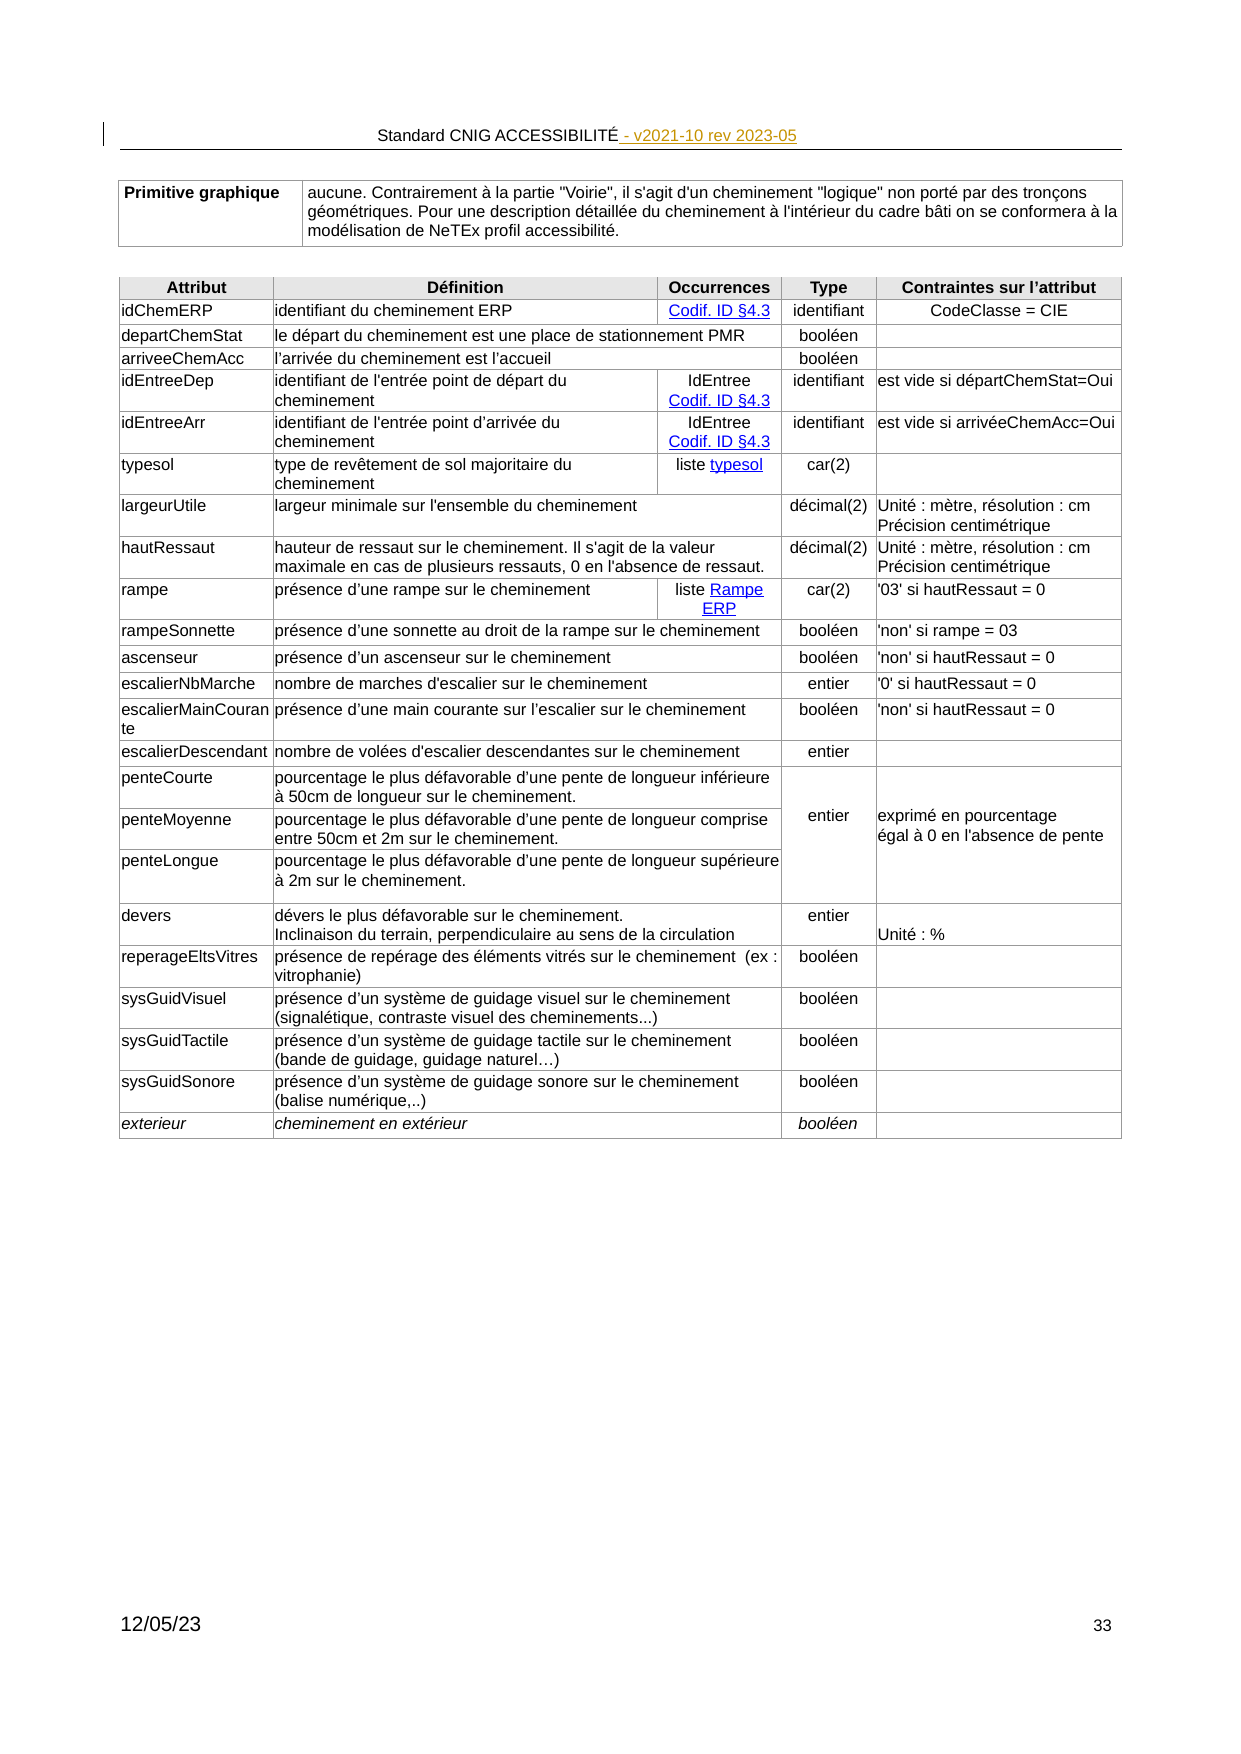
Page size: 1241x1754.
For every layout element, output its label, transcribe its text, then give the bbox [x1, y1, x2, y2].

table_cell hautRessaut [120, 537, 273, 577]
table_cell présence d’un système de guidage visuel sur le cheminement (signalétique, contraste visuel des cheminements...) [274, 988, 781, 1028]
table_cell identifiant [782, 412, 876, 452]
table_cell idEntreeArr [120, 412, 273, 452]
table_cell car(2) [782, 454, 876, 494]
table_cell IdEntree Codif. ID §4.3 [658, 370, 781, 411]
table_cell sysGuidSonore [120, 1071, 273, 1112]
table_cell reperageEltsVitres [120, 946, 273, 987]
table_cell Unité : mètre, résolution : cm Précision centimétrique [877, 537, 1121, 577]
table_cell penteCourte [120, 767, 273, 807]
table_cell type de revêtement de sol majoritaire du cheminement [274, 454, 657, 494]
table_cell idEntreeDep [120, 370, 273, 411]
table_cell [877, 325, 1121, 347]
table_cell booléen [782, 620, 876, 645]
table_cell présence d’un système de guidage sonore sur le cheminement (balise numérique,..) [274, 1071, 781, 1112]
table_cell pourcentage le plus défavorable d’une pente de longueur supérieure à 2m sur le cheminement. [274, 850, 781, 903]
table_cell entier [782, 904, 876, 945]
table_cell car(2) [782, 579, 876, 619]
table_cell [877, 454, 1121, 494]
table_cell [877, 988, 1121, 1028]
table_cell departChemStat [120, 325, 273, 347]
table_cell pourcentage le plus défavorable d’une pente de longueur comprise entre 50cm et 2m sur le cheminement. [274, 809, 781, 849]
table_cell est vide si arrivéeChemAcc=Oui [877, 412, 1121, 452]
table_cell Unité : % [877, 904, 1121, 945]
table_cell pourcentage le plus défavorable d’une pente de longueur inférieure à 50cm de longueur sur le cheminement. [274, 767, 781, 807]
table_cell booléen [782, 348, 876, 369]
table_header Définition [274, 277, 657, 299]
table_cell booléen [782, 1071, 876, 1112]
table_cell 'non' si rampe = 03 [877, 620, 1121, 645]
table_cell le départ du cheminement est une place de stationnement PMR [274, 325, 781, 347]
table_cell booléen [782, 646, 876, 672]
table_cell identifiant du cheminement ERP [274, 300, 657, 324]
table_cell présence d’un système de guidage tactile sur le cheminement (bande de guidage, guidage naturel…) [274, 1029, 781, 1070]
table_cell ascenseur [120, 646, 273, 672]
table_cell typesol [120, 454, 273, 494]
table_header Type [782, 277, 876, 299]
table_cell exprimé en pourcentage égal à 0 en l'absence de pente [877, 767, 1121, 903]
table_cell sysGuidVisuel [120, 988, 273, 1028]
table_cell l’arrivée du cheminement est l’accueil [274, 348, 781, 369]
table_header Contraintes sur l’attribut [877, 277, 1121, 299]
table_cell nombre de marches d'escalier sur le cheminement [274, 673, 781, 698]
table_cell hauteur de ressaut sur le cheminement. Il s'agit de la valeur maximale en cas de plusieurs ressauts, 0 en l'absence de ressaut. [274, 537, 781, 577]
table_cell [877, 1071, 1121, 1112]
table_cell 'non' si hautRessaut = 0 [877, 699, 1121, 739]
table_cell [877, 348, 1121, 369]
table_cell rampe [120, 579, 273, 619]
table_cell décimal(2) [782, 537, 876, 577]
table_header Attribut [120, 277, 273, 299]
table_cell arriveeChemAcc [120, 348, 273, 369]
table_cell [877, 1029, 1121, 1070]
table_cell aucune. Contrairement à la partie "Voirie", il s'agit d'un cheminement "logique" non porté par des tronçons géométriques. Pour une description détaillée du cheminement à l'intérieur du cadre bâti on se conformera à la modélisation de NeTEx profil accessibilité. [303, 181, 1122, 246]
table_cell liste Rampe ERP [658, 579, 781, 619]
table_cell CodeClasse = CIE [877, 300, 1121, 324]
table_cell entier [782, 767, 876, 903]
table_cell idChemERP [120, 300, 273, 324]
table_cell dévers le plus défavorable sur le cheminement. Inclinaison du terrain, perpendiculaire au sens de la circulation [274, 904, 781, 945]
table_cell [877, 946, 1121, 987]
table_cell booléen [782, 988, 876, 1028]
table_cell décimal(2) [782, 495, 876, 536]
table_cell devers [120, 904, 273, 945]
table_cell rampeSonnette [120, 620, 273, 645]
table_cell booléen [782, 1029, 876, 1070]
table_cell présence d’un ascenseur sur le cheminement [274, 646, 781, 672]
table_cell booléen [782, 699, 876, 739]
table_cell identifiant [782, 370, 876, 411]
table_cell escalierNbMarche [120, 673, 273, 698]
table_cell largeur minimale sur l'ensemble du cheminement [274, 495, 781, 536]
table_cell penteLongue [120, 850, 273, 903]
table_cell IdEntree Codif. ID §4.3 [658, 412, 781, 452]
table_cell identifiant de l'entrée point d’arrivée du cheminement [274, 412, 657, 452]
table_cell identifiant [782, 300, 876, 324]
table_cell penteMoyenne [120, 809, 273, 849]
table_cell largeurUtile [120, 495, 273, 536]
table_cell entier [782, 673, 876, 698]
table_cell escalierMainCourante [120, 699, 273, 739]
table_cell Unité : mètre, résolution : cm Précision centimétrique [877, 495, 1121, 536]
table_cell booléen [782, 1113, 876, 1138]
table_cell nombre de volées d'escalier descendantes sur le cheminement [274, 741, 781, 766]
table_header Occurrences [658, 277, 781, 299]
table_cell présence d’une rampe sur le cheminement [274, 579, 657, 619]
table_cell exterieur [120, 1113, 273, 1138]
table_cell sysGuidTactile [120, 1029, 273, 1070]
table_cell présence d’une sonnette au droit de la rampe sur le cheminement [274, 620, 781, 645]
table_cell entier [782, 741, 876, 766]
table_cell '03' si hautRessaut = 0 [877, 579, 1121, 619]
table_cell cheminement en extérieur [274, 1113, 781, 1138]
table_cell booléen [782, 325, 876, 347]
table_cell escalierDescendant [120, 741, 273, 766]
table_cell présence de repérage des éléments vitrés sur le cheminement (ex : vitrophanie) [274, 946, 781, 987]
table_cell Codif. ID §4.3 [658, 300, 781, 324]
table_cell '0' si hautRessaut = 0 [877, 673, 1121, 698]
table_cell [877, 741, 1121, 766]
table_cell identifiant de l'entrée point de départ du cheminement [274, 370, 657, 411]
table_cell est vide si départChemStat=Oui [877, 370, 1121, 411]
table_cell booléen [782, 946, 876, 987]
table_cell [877, 1113, 1121, 1138]
table_cell présence d’une main courante sur l’escalier sur le cheminement [274, 699, 781, 739]
table_cell Primitive graphique [119, 181, 302, 246]
table_cell liste typesol [658, 454, 781, 494]
table_cell 'non' si hautRessaut = 0 [877, 646, 1121, 672]
